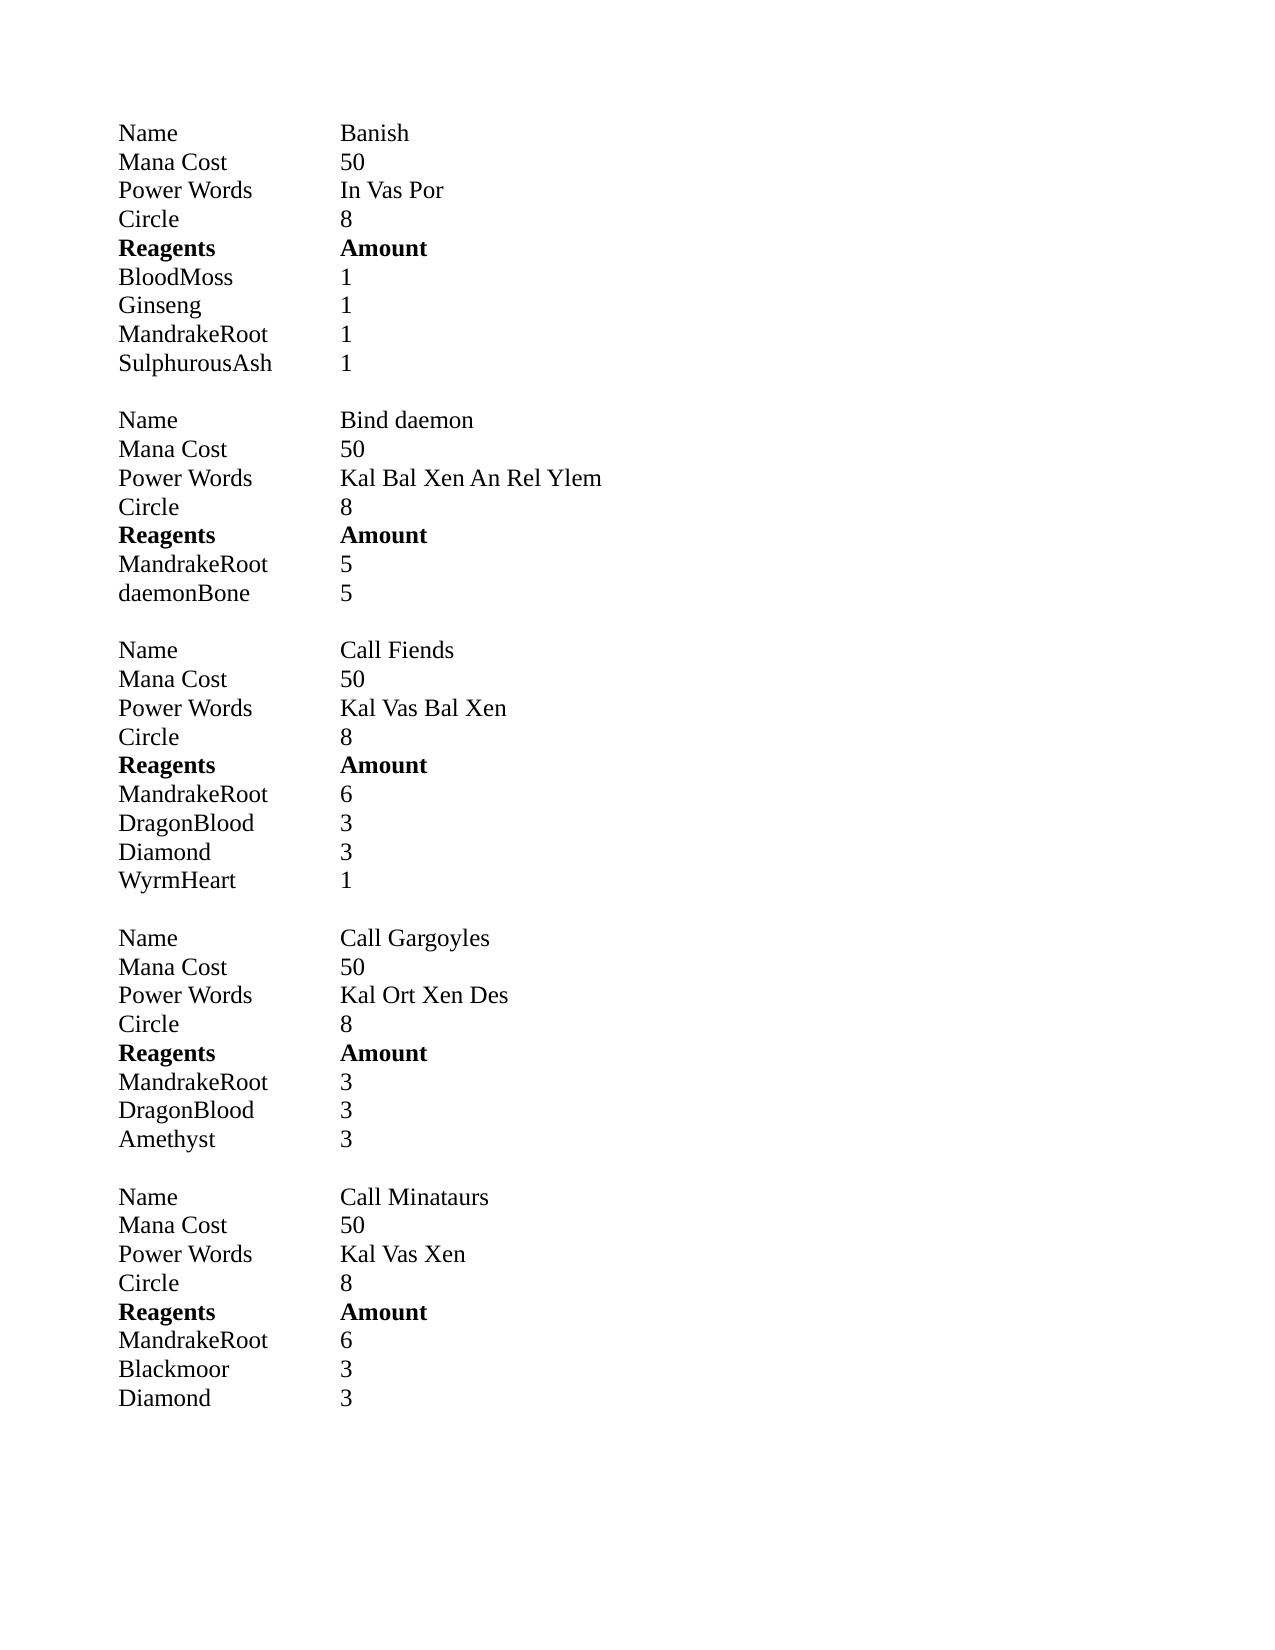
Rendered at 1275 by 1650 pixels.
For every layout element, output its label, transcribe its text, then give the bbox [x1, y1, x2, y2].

text MandrakeRoot 1 [118, 319, 1157, 348]
text Diamond 3 [118, 1383, 1157, 1412]
text Ginseng 1 [118, 291, 1157, 319]
text Mana Cost 50 [118, 952, 1157, 981]
text Reagents Amount [118, 521, 1157, 549]
text Amethyst 3 [118, 1124, 1157, 1153]
text Name Call Minataurs [118, 1182, 1157, 1211]
text Power Words Kal Bal Xen An Rel Ylem [118, 463, 1157, 492]
text Circle 8 [118, 1268, 1157, 1297]
text DragonBlood 3 [118, 1096, 1157, 1124]
text Power Words Kal Vas Bal Xen [118, 693, 1157, 722]
text Mana Cost 50 [118, 147, 1157, 176]
text Reagents Amount [118, 1038, 1157, 1067]
text MandrakeRoot 5 [118, 549, 1157, 578]
text MandrakeRoot 6 [118, 779, 1157, 808]
text Blackmoor 3 [118, 1354, 1157, 1383]
text WyrmHeart 1 [118, 866, 1157, 894]
text Reagents Amount [118, 751, 1157, 779]
text SulphurousAsh 1 [118, 348, 1157, 377]
text Name Bind daemon [118, 406, 1157, 434]
text Mana Cost 50 [118, 1211, 1157, 1239]
text daemonBone 5 [118, 578, 1157, 607]
text Power Words Kal Ort Xen Des [118, 981, 1157, 1009]
text Name Call Fiends [118, 636, 1157, 664]
text BloodMoss 1 [118, 262, 1157, 291]
text Circle 8 [118, 722, 1157, 751]
text Reagents Amount [118, 1297, 1157, 1326]
text Circle 8 [118, 492, 1157, 521]
text MandrakeRoot 6 [118, 1326, 1157, 1354]
text Name Call Gargoyles [118, 923, 1157, 952]
text Power Words In Vas Por [118, 176, 1157, 204]
text Circle 8 [118, 204, 1157, 233]
text DragonBlood 3 [118, 808, 1157, 837]
text Circle 8 [118, 1009, 1157, 1038]
text Diamond 3 [118, 837, 1157, 866]
text Name Banish [118, 118, 1157, 147]
text Reagents Amount [118, 233, 1157, 262]
text Mana Cost 50 [118, 434, 1157, 463]
text Mana Cost 50 [118, 664, 1157, 693]
text MandrakeRoot 3 [118, 1067, 1157, 1096]
text Power Words Kal Vas Xen [118, 1239, 1157, 1268]
